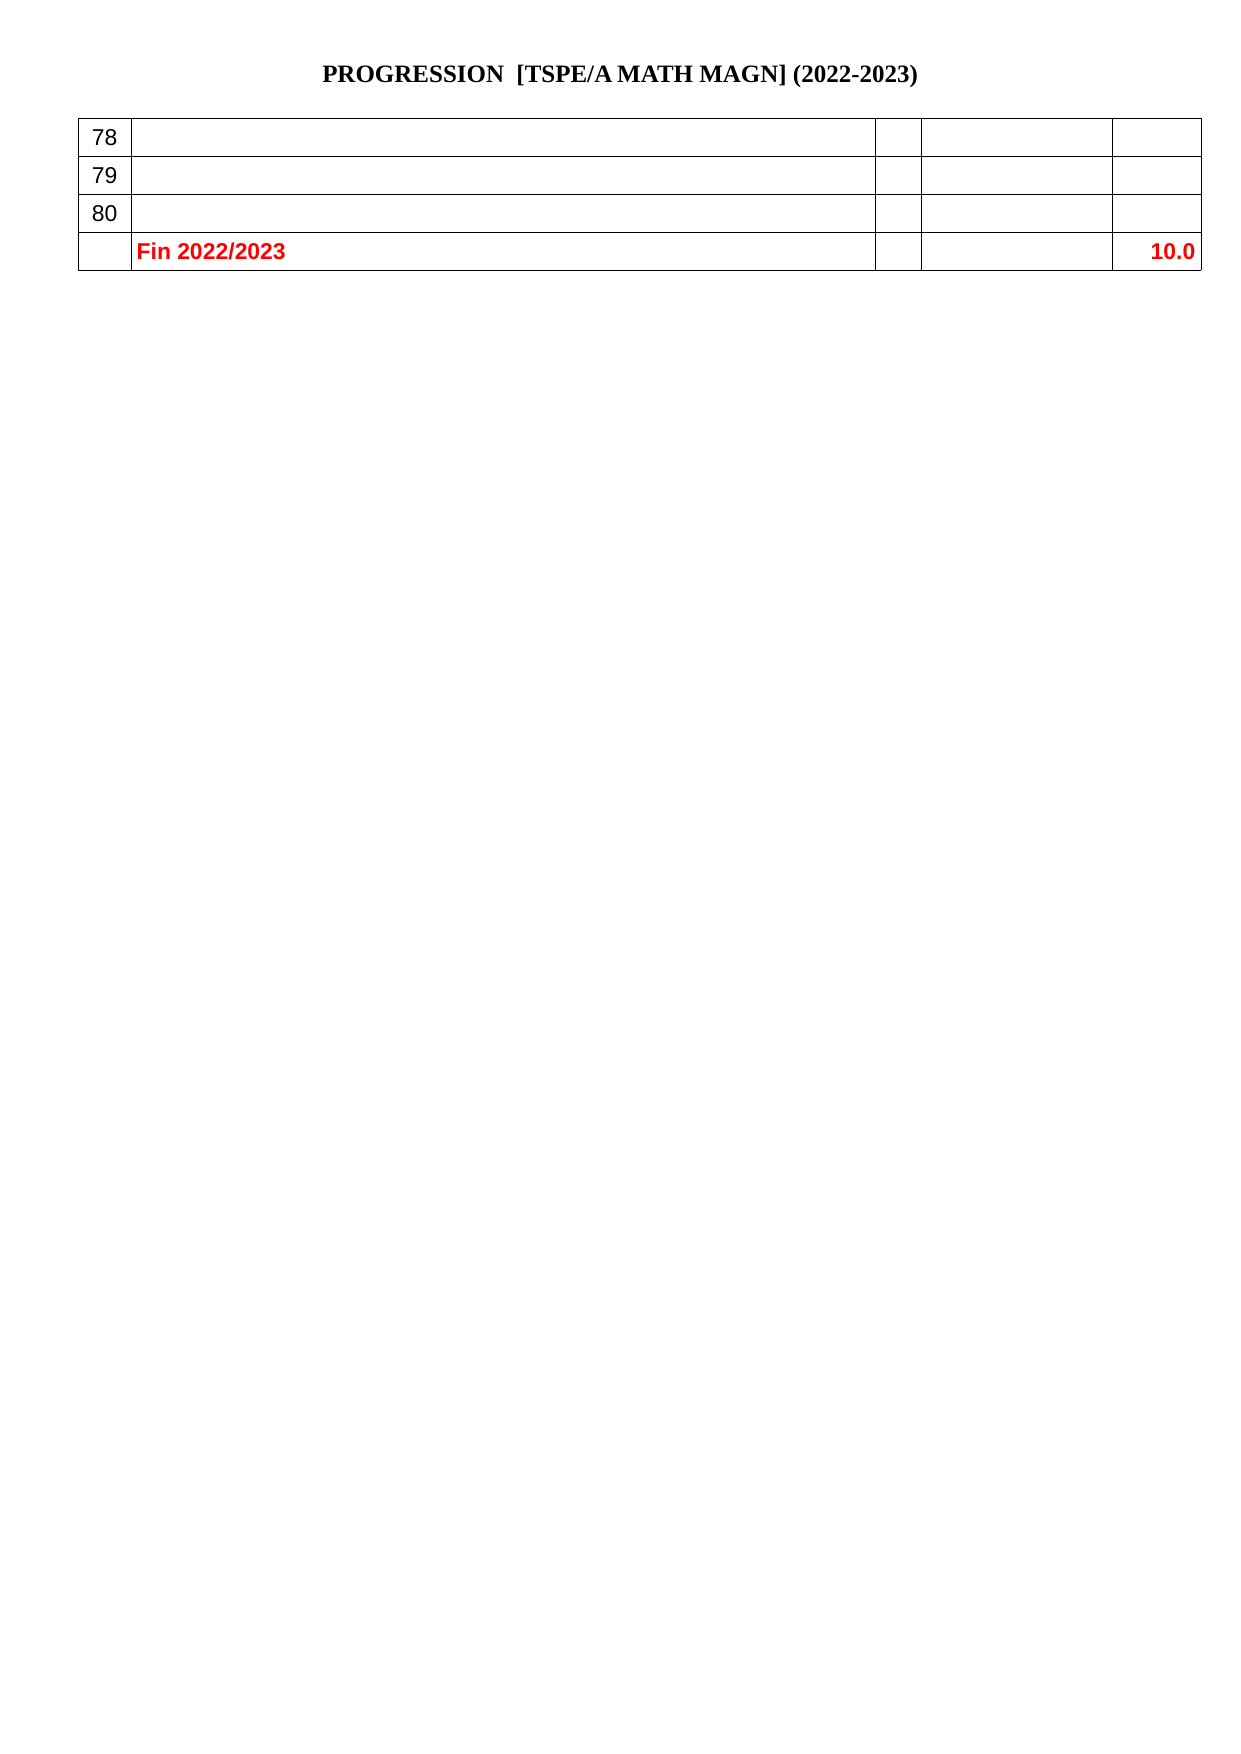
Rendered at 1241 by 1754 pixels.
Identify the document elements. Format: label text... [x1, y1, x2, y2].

table_cell [1113, 195, 1201, 232]
table_cell 10,0 [1113, 233, 1201, 270]
table_cell [876, 119, 921, 156]
table_cell [876, 195, 921, 232]
table_cell [132, 119, 875, 156]
table_cell [79, 233, 131, 270]
table_cell 80 [79, 195, 131, 232]
table_cell Fin 2022/2023 [132, 233, 875, 270]
table_cell [132, 157, 875, 194]
table_cell [922, 195, 1112, 232]
table_cell [922, 157, 1112, 194]
table_cell [132, 195, 875, 232]
table_cell 78 [79, 119, 131, 156]
table_cell [876, 157, 921, 194]
table_cell [922, 233, 1112, 270]
table_cell [1113, 157, 1201, 194]
table_cell [1113, 119, 1201, 156]
table_cell 79 [79, 157, 131, 194]
table_cell [876, 233, 921, 270]
table_cell [922, 119, 1112, 156]
